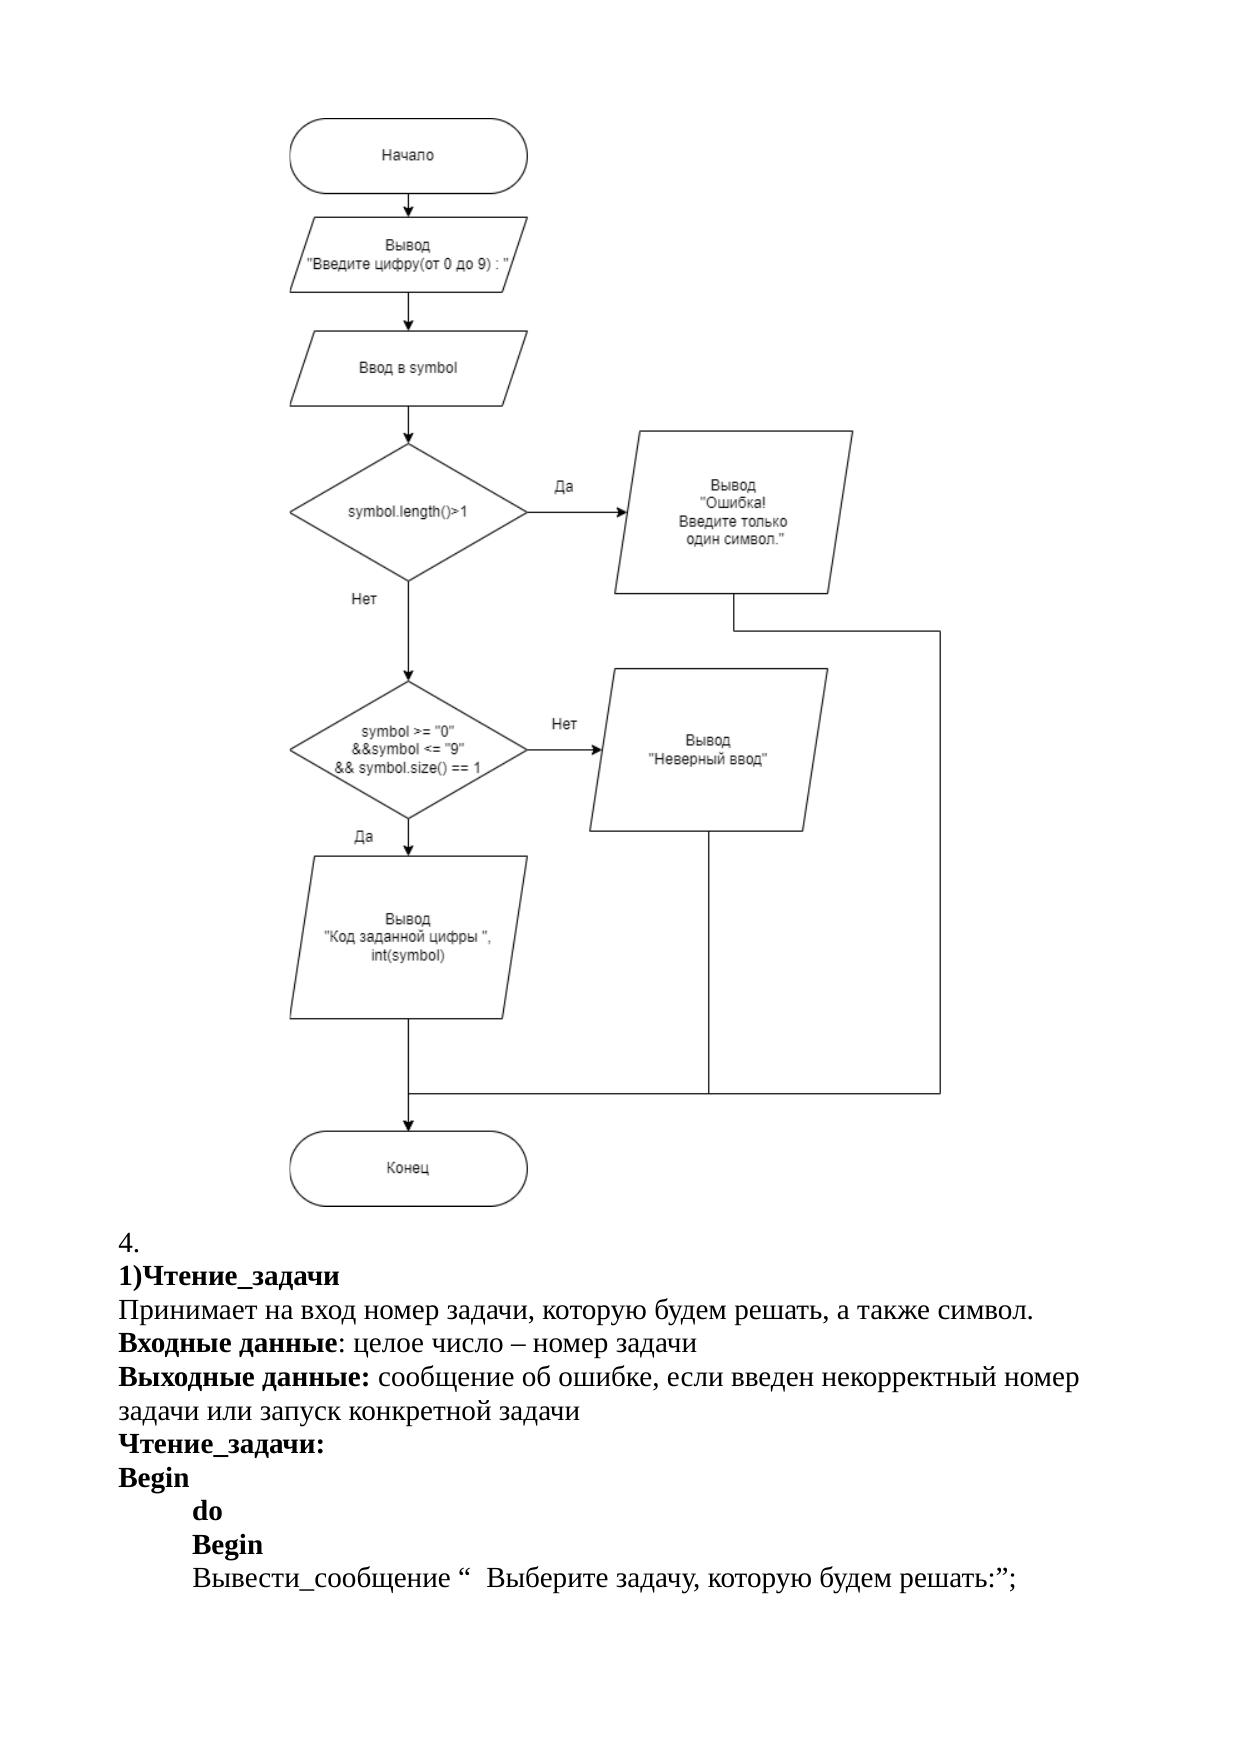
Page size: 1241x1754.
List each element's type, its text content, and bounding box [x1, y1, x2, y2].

text Begin [118, 1460, 1122, 1493]
text 1)Чтение_задачи [118, 1258, 1122, 1292]
text Чтение_задачи: [118, 1426, 1122, 1460]
text Входные данные: целое число – номер задачи [118, 1326, 1122, 1359]
text Принимает на вход номер задачи, которую будем решать, а также символ. [118, 1292, 1122, 1326]
text Выходные данные: сообщение об ошибке, если введен некорректный номер задачи или запуск конкретной задачи [118, 1359, 1122, 1426]
text do [118, 1493, 1122, 1527]
text Begin [118, 1527, 1122, 1560]
text Вывести_сообщение “ Выберите задачу, которую будем решать:”; [118, 1560, 1122, 1595]
text 4. [118, 1225, 1122, 1258]
picture [289, 118, 951, 1207]
